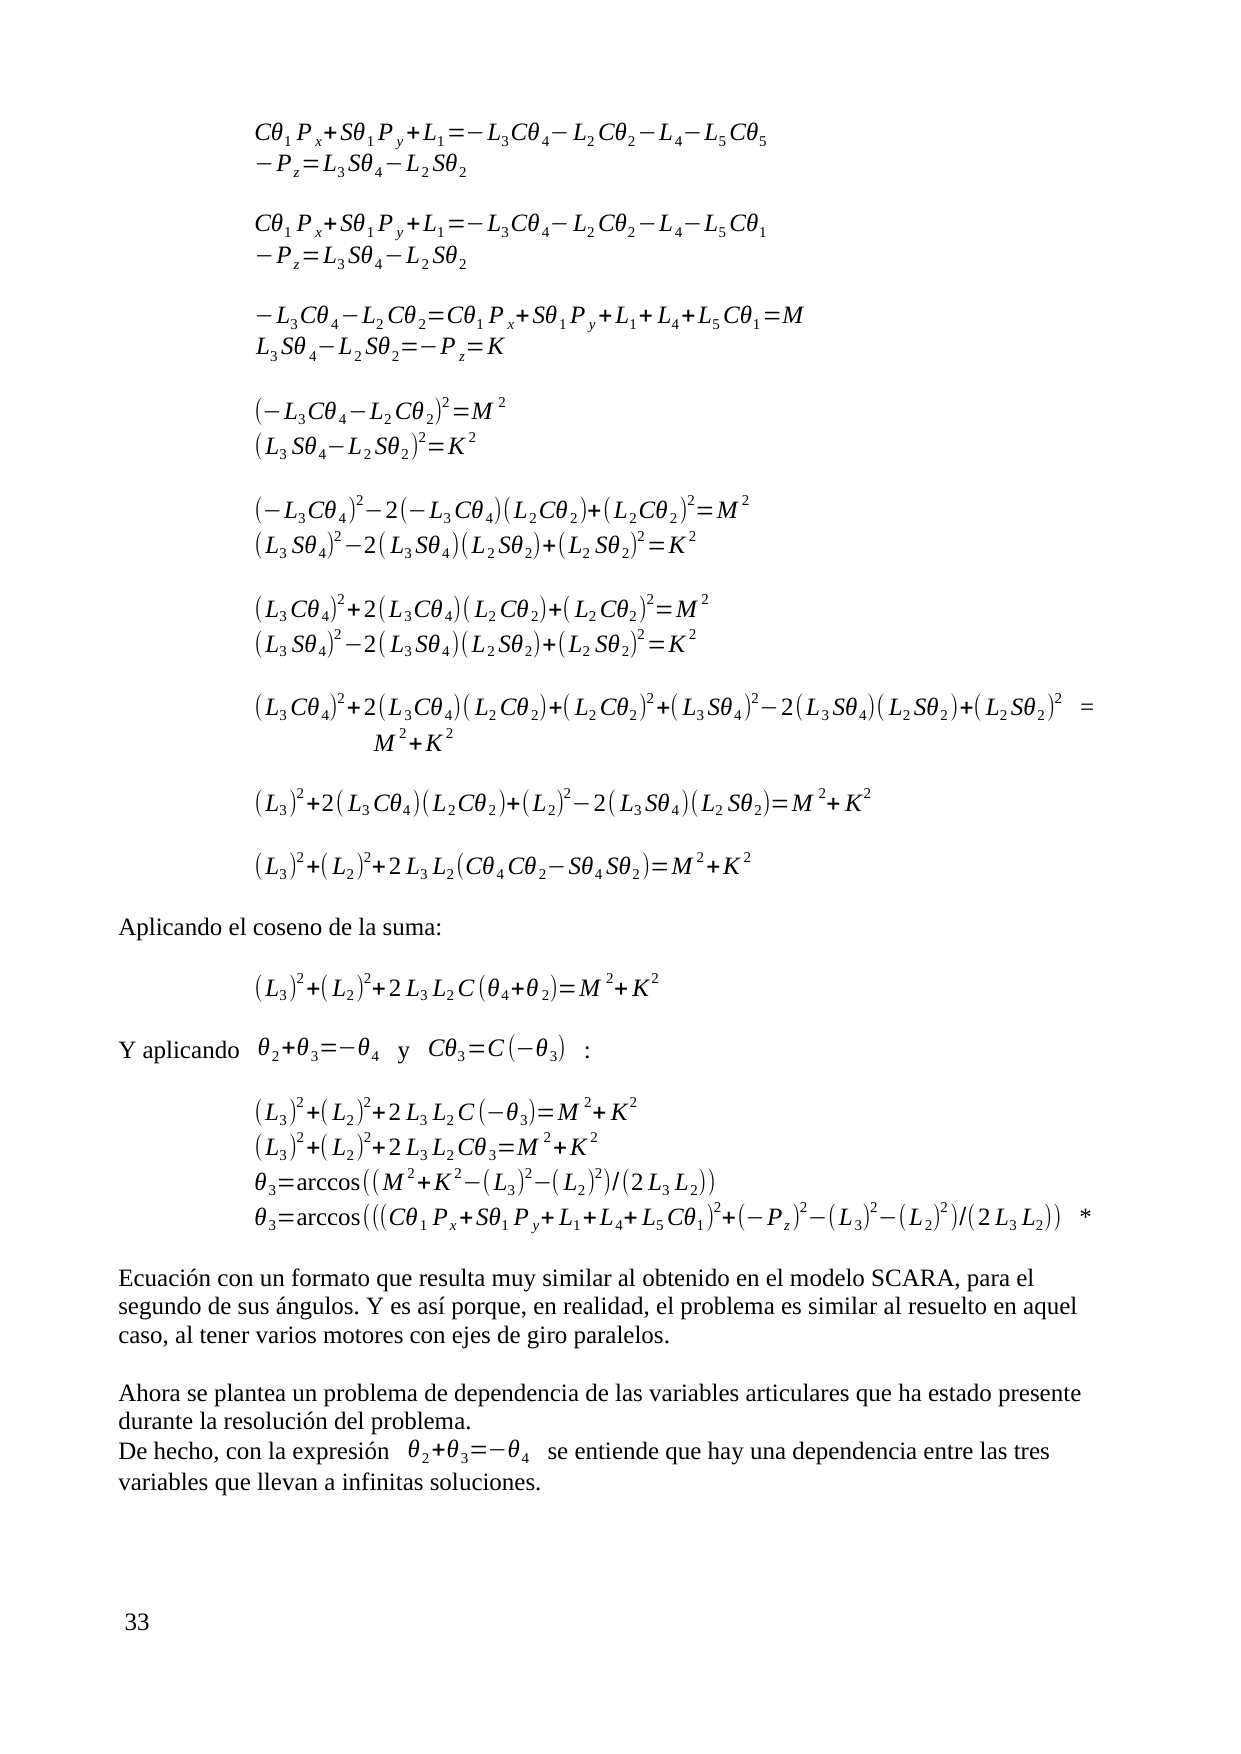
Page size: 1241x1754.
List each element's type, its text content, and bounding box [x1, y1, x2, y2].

text * [236, 1199, 1122, 1234]
text Ahora se plantea un problema de dependencia de las variables articulares que ha estado presente durante la resolución del problema. [118, 1378, 1122, 1435]
text Aplicando el coseno de la suma: [118, 912, 1122, 941]
text De hecho, con la expresiónse entiende que hay una dependencia entre las tres variables que llevan a infinitas soluciones. [118, 1435, 1122, 1495]
text Ecuación con un formato que resulta muy similar al obtenido en el modelo SCARA, para el segundo de sus ángulos. Y es así porque, en realidad, el problema es similar al resuelto en aquel caso, al tener varios motores con ejes de giro paralelos. [118, 1263, 1122, 1349]
text Y aplicandoy: [118, 1033, 1122, 1065]
text = [236, 689, 1122, 724]
